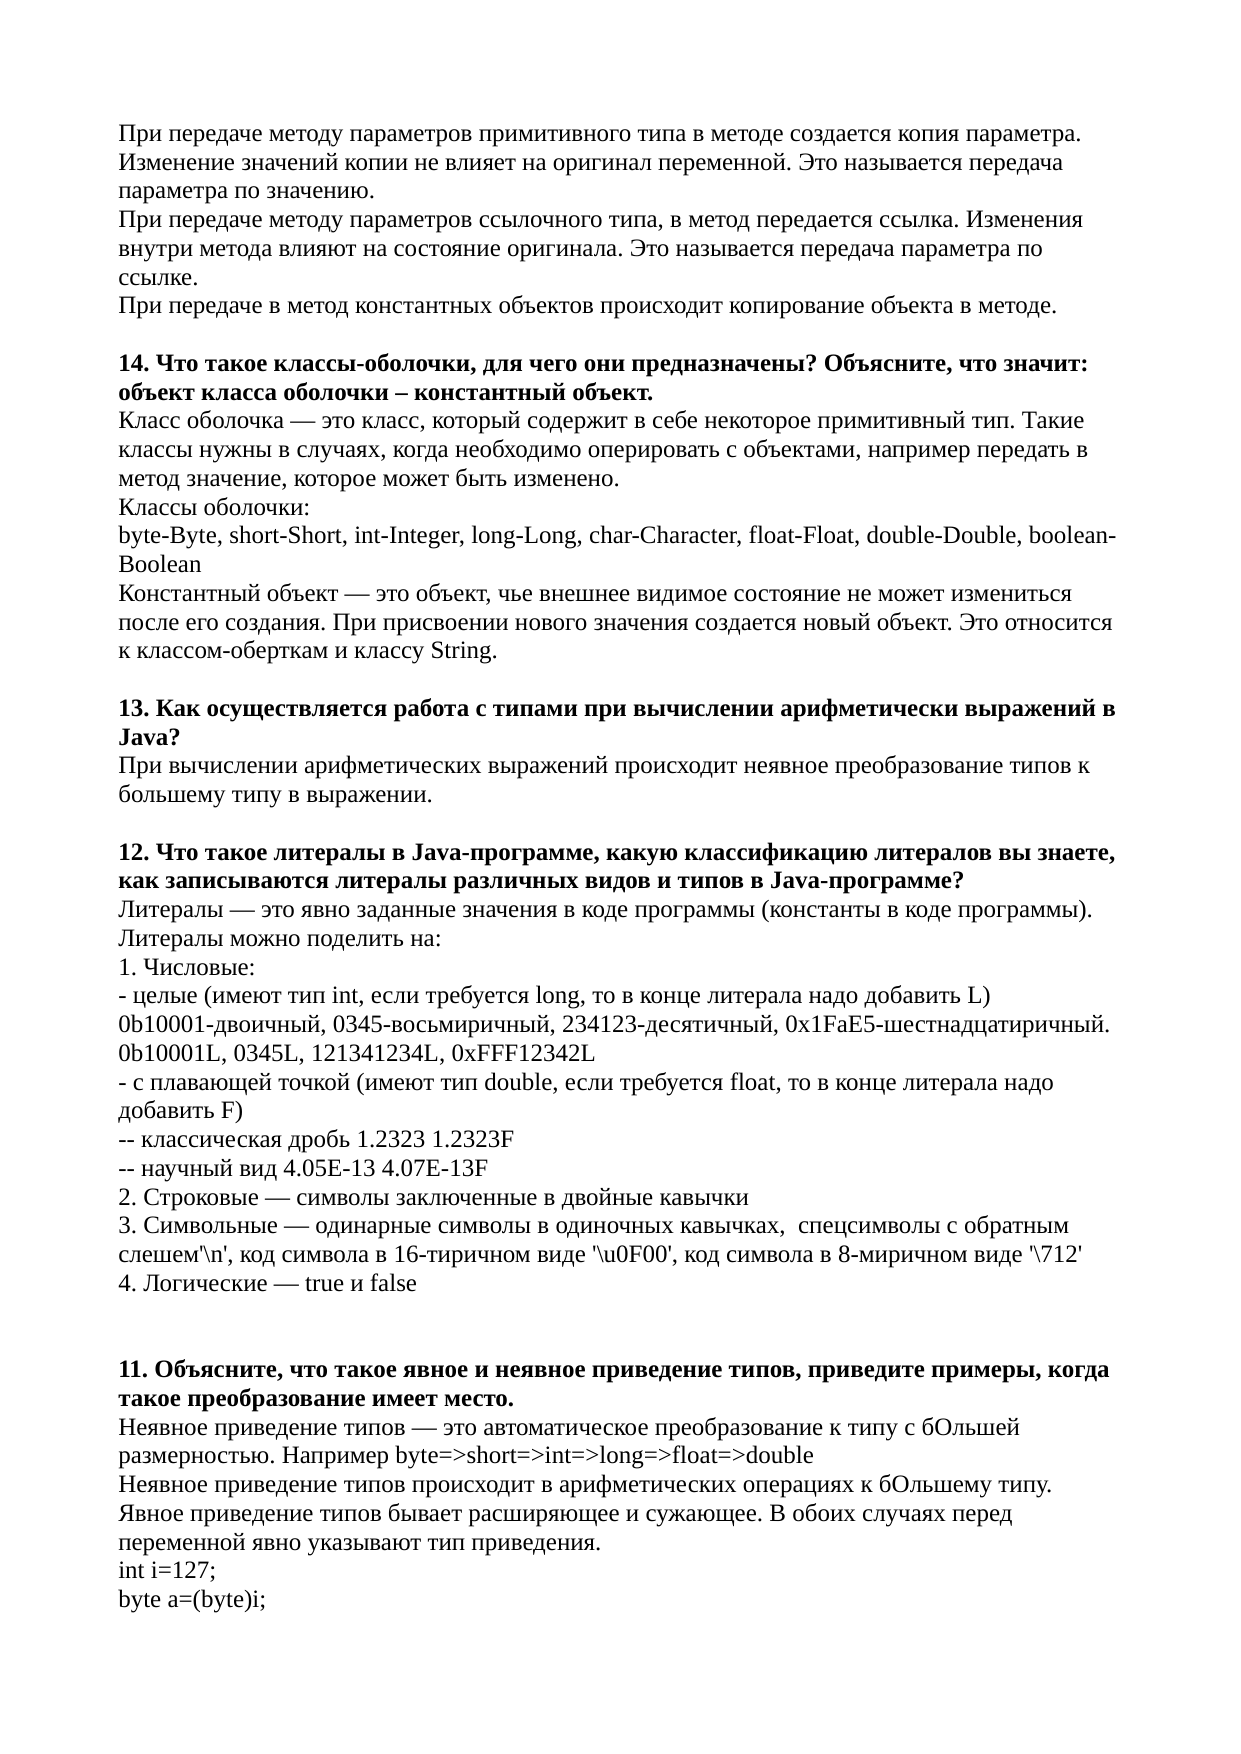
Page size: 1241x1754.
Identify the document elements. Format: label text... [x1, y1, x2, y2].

text 2. Строковые — символы заключенные в двойные кавычки [118, 1182, 1122, 1211]
text 3. Символьные — одинарные символы в одиночных кавычках, спецсимволы с обратным слешем'\n', код символа в 16-тиричном виде '\u0F00', код символа в 8-миричном виде '\712' [118, 1211, 1122, 1268]
text -- классическая дробь 1.2323 1.2323F [118, 1124, 1122, 1153]
text Явное приведение типов бывает расширяющее и сужающее. В обоих случаях перед переменной явно указывают тип приведения. [118, 1498, 1122, 1556]
text -- научный вид 4.05E-13 4.07E-13F [118, 1153, 1122, 1182]
text 1. Числовые: [118, 952, 1122, 981]
text 12. Что такое литералы в Java-программе, какую классификацию литералов вы знаете, как записываются литералы различных видов и типов в Java-программе? [118, 837, 1122, 894]
text При передаче методу параметров ссылочного типа, в метод передается ссылка. Изменения внутри метода влияют на состояние оригинала. Это называется передача параметра по ссылке. [118, 204, 1122, 291]
text Неявное приведение типов происходит в арифметических операциях к бОльшему типу. [118, 1469, 1122, 1498]
text - целые (имеют тип int, если требуется long, то в конце литерала надо добавить L) [118, 981, 1122, 1009]
text 11. Объясните, что такое явное и неявное приведение типов, приведите примеры, когда такое преобразование имеет место. [118, 1354, 1122, 1412]
text 0b10001L, 0345L, 121341234L, 0xFFF12342L [118, 1038, 1122, 1067]
text byte-Byte, short-Short, int-Integer, long-Long, char-Character, float-Float, double-Double, boolean-Boolean [118, 521, 1122, 578]
text - с плавающей точкой (имеют тип double, если требуется float, то в конце литерала надо добавить F) [118, 1067, 1122, 1124]
text 4. Логические — true и false [118, 1268, 1122, 1297]
text Литералы — это явно заданные значения в коде программы (константы в коде программы). [118, 894, 1122, 923]
text Литералы можно поделить на: [118, 923, 1122, 952]
text При вычислении арифметических выражений происходит неявное преобразование типов к большему типу в выражении. [118, 751, 1122, 808]
text 0b10001-двоичный, 0345-восьмиричный, 234123-десятичный, 0x1FaE5-шестнадцатиричный. [118, 1009, 1122, 1038]
text Класс оболочка — это класс, который содержит в себе некоторое примитивный тип. Такие классы нужны в случаях, когда необходимо оперировать с объектами, например передать в метод значение, которое может быть изменено. [118, 406, 1122, 492]
text При передаче в метод константных объектов происходит копирование объекта в методе. [118, 291, 1122, 319]
text При передаче методу параметров примитивного типа в методе создается копия параметра. Изменение значений копии не влияет на оригинал переменной. Это называется передача параметра по значению. [118, 118, 1122, 204]
text 13. Как осуществляется работа с типами при вычислении арифметически выражений в Java? [118, 693, 1122, 751]
text Константный объект — это объект, чье внешнее видимое состояние не может измениться после его создания. При присвоении нового значения создается новый объект. Это относится к классом-оберткам и классу String. [118, 578, 1122, 664]
text byte a=(byte)i; [118, 1584, 1122, 1613]
text int i=127; [118, 1556, 1122, 1584]
text Классы оболочки: [118, 492, 1122, 521]
text 14. Что такое классы-оболочки, для чего они предназначены? Объясните, что значит: объект класса оболочки – константный объект. [118, 348, 1122, 406]
text Неявное приведение типов — это автоматическое преобразование к типу с бОльшей размерностью. Например byte=>short=>int=>long=>float=>double [118, 1412, 1122, 1469]
